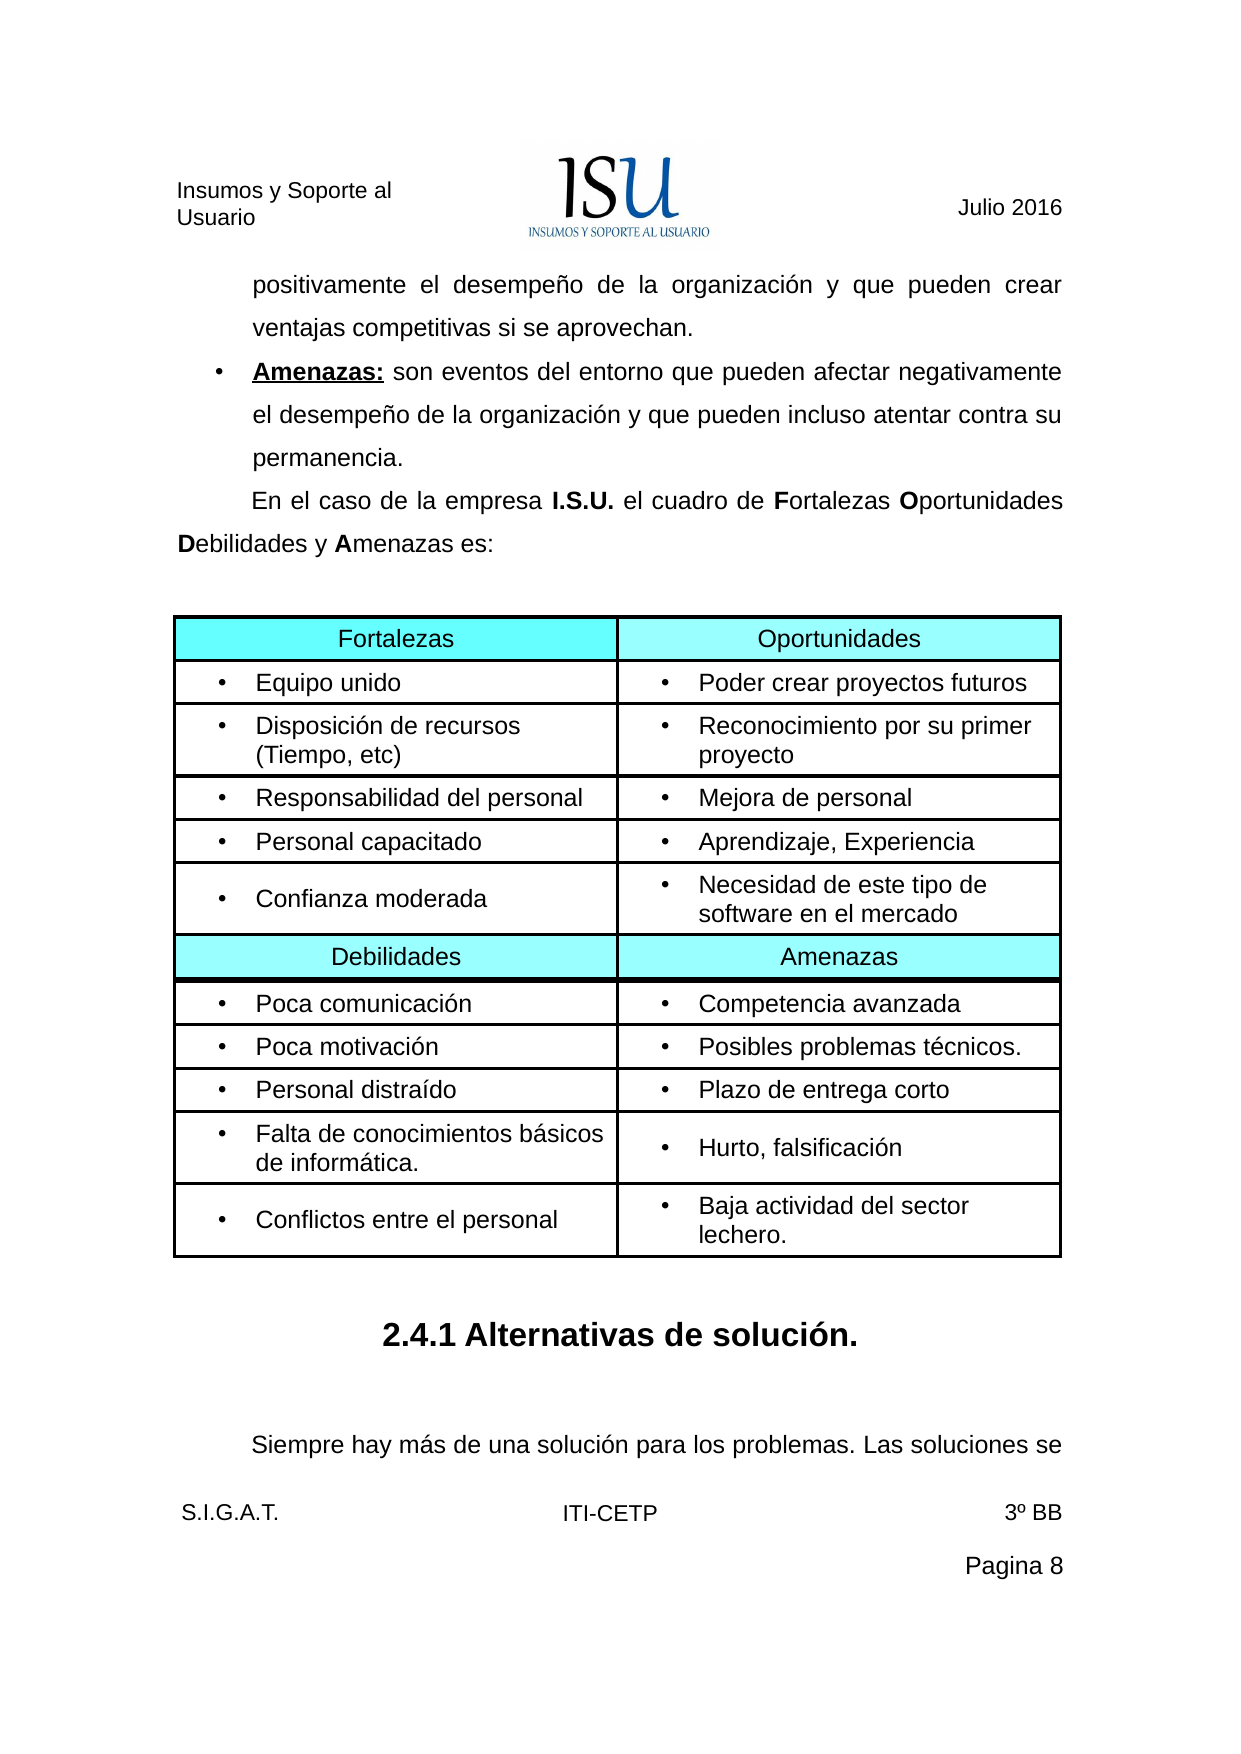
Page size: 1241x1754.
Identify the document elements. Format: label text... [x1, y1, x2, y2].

table_cell Aprendizaje, Experiencia [619, 821, 1059, 861]
text En el caso de la empresa I.S.U. el cuadro de Fortalezas Oportunidades Debilidades y Amenazas es: [177, 486, 1063, 558]
list Amenazas: son eventos del entorno que pueden afectar negativamente el desempeño de la organización y que pueden incluso atentar contra su permanencia. [215, 356, 1063, 472]
table_cell Personal distraído [176, 1070, 616, 1110]
table_cell Responsabilidad del personal [176, 778, 616, 818]
table_header Fortalezas [176, 619, 616, 659]
text 2.4.1 Alternativas de solución. [177, 1315, 1063, 1354]
table_cell Falta de conocimientos básicos de informática. [176, 1113, 616, 1182]
table_cell Poca motivación [176, 1026, 616, 1067]
table_cell Plazo de entrega corto [619, 1070, 1059, 1110]
table_cell Amenazas [619, 936, 1059, 977]
table_cell Conflictos entre el personal [176, 1185, 616, 1254]
table_cell Baja actividad del sector lechero. [619, 1185, 1059, 1254]
table_cell Posibles problemas técnicos. [619, 1026, 1059, 1067]
table_header Poca comunicación [176, 983, 616, 1023]
table_cell Reconocimiento por su primer proyecto [619, 705, 1059, 774]
table_cell Personal capacitado [176, 821, 616, 861]
list positivamente el desempeño de la organización y que pueden crear ventajas competitivas si se aprovechan. [215, 270, 1063, 342]
table_cell Confianza moderada [176, 864, 616, 933]
table_header Oportunidades [619, 619, 1059, 659]
table_cell Poder crear proyectos futuros [619, 662, 1059, 702]
table_cell Disposición de recursos (Tiempo, etc) [176, 705, 616, 774]
table_header Competencia avanzada [619, 983, 1059, 1023]
table_cell Equipo unido [176, 662, 616, 702]
table_cell Hurto, falsificación [619, 1113, 1059, 1182]
table_cell Mejora de personal [619, 778, 1059, 818]
table_cell Necesidad de este tipo de software en el mercado [619, 864, 1059, 933]
table_cell Debilidades [176, 936, 616, 977]
text Siempre hay más de una solución para los problemas. Las soluciones se [177, 1430, 1063, 1459]
